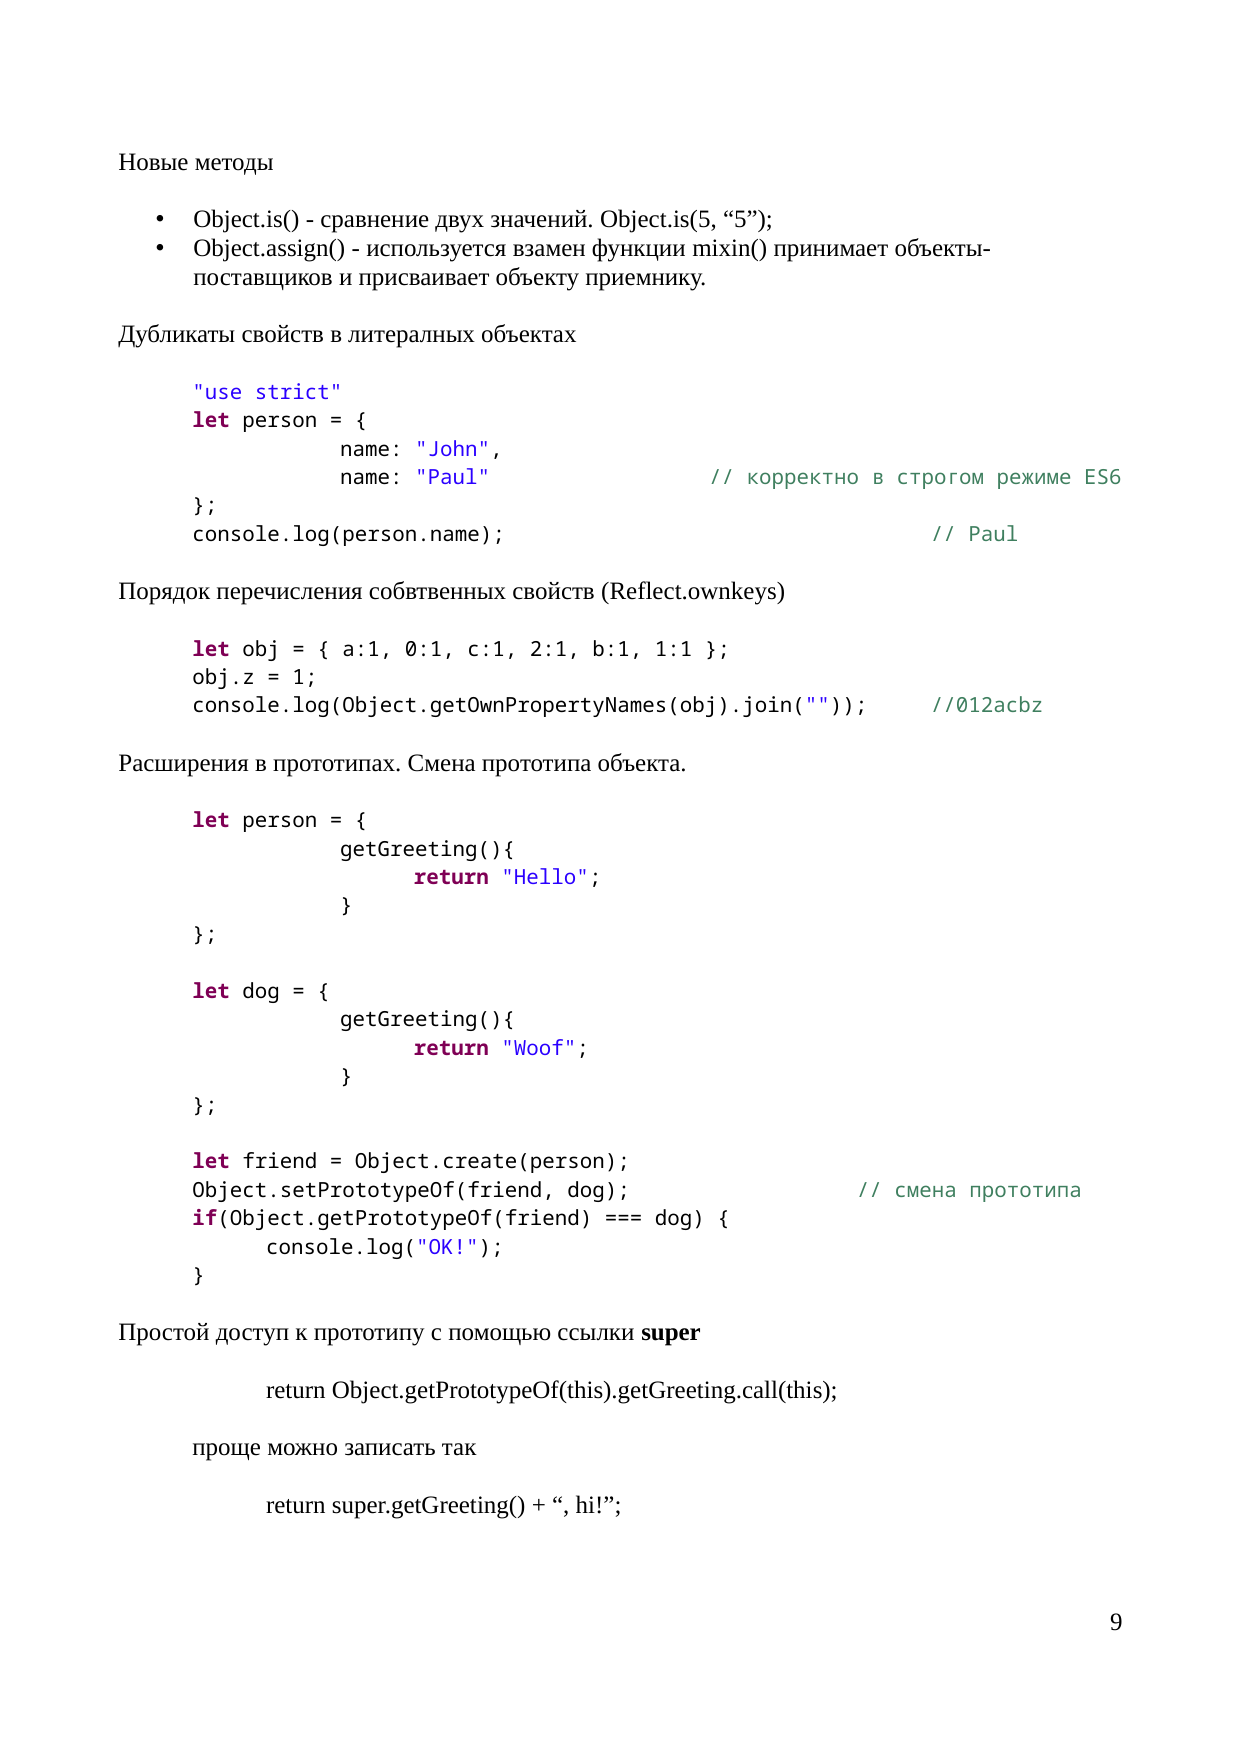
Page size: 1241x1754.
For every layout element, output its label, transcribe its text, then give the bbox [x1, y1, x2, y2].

text }; [192, 1090, 1122, 1118]
text Расширения в прототипах. Смена прототипа объекта. [118, 748, 1122, 777]
text getGreeting(){ [192, 834, 1122, 862]
text Object.setPrototypeOf(friend, dog); // смена прототипа [192, 1175, 1122, 1203]
text console.log("OK!"); [192, 1232, 1122, 1260]
text return super.getGreeting() + “, hi!”; [266, 1490, 1122, 1519]
text } [192, 891, 1122, 919]
text }; [192, 919, 1122, 947]
text }; [192, 491, 1122, 519]
text Новые методы [118, 147, 1122, 176]
text проще можно записать так [192, 1432, 1122, 1461]
text let person = { [192, 405, 1122, 434]
text let friend = Object.create(person); [192, 1147, 1122, 1175]
list Object.is() - сравнение двух значений. Object.is(5, “5”); [156, 204, 1122, 233]
text obj.z = 1; [192, 662, 1122, 691]
text console.log(Object.getOwnPropertyNames(obj).join("")); //012acbz [192, 691, 1122, 719]
text let obj = { a:1, 0:1, c:1, 2:1, b:1, 1:1 }; [192, 634, 1122, 662]
text return "Woof"; [192, 1033, 1122, 1061]
list Object.assign() - используется взамен функции mixin() принимает объекты-поставщиков и присваивает объекту приемнику. [156, 233, 1122, 291]
text Порядок перечисления собвтвенных свойств (Reflect.ownkeys) [118, 576, 1122, 605]
text let person = { [192, 805, 1122, 834]
text name: "Paul" // корректно в строгом режиме ES6 [192, 462, 1122, 491]
text return Object.getPrototypeOf(this).getGreeting.call(this); [266, 1375, 1122, 1404]
text name: "John", [192, 434, 1122, 462]
text } [192, 1061, 1122, 1090]
text getGreeting(){ [192, 1004, 1122, 1033]
text Дубликаты свойств в литералных объектах [118, 319, 1122, 348]
text Простой доступ к прототипу с помощью ссылки super [118, 1317, 1122, 1346]
text return "Hello"; [192, 862, 1122, 891]
text if(Object.getPrototypeOf(friend) === dog) { [192, 1203, 1122, 1232]
text console.log(person.name); // Paul [192, 519, 1122, 547]
text let dog = { [192, 976, 1122, 1004]
text } [192, 1260, 1122, 1289]
text "use strict" [192, 377, 1122, 405]
